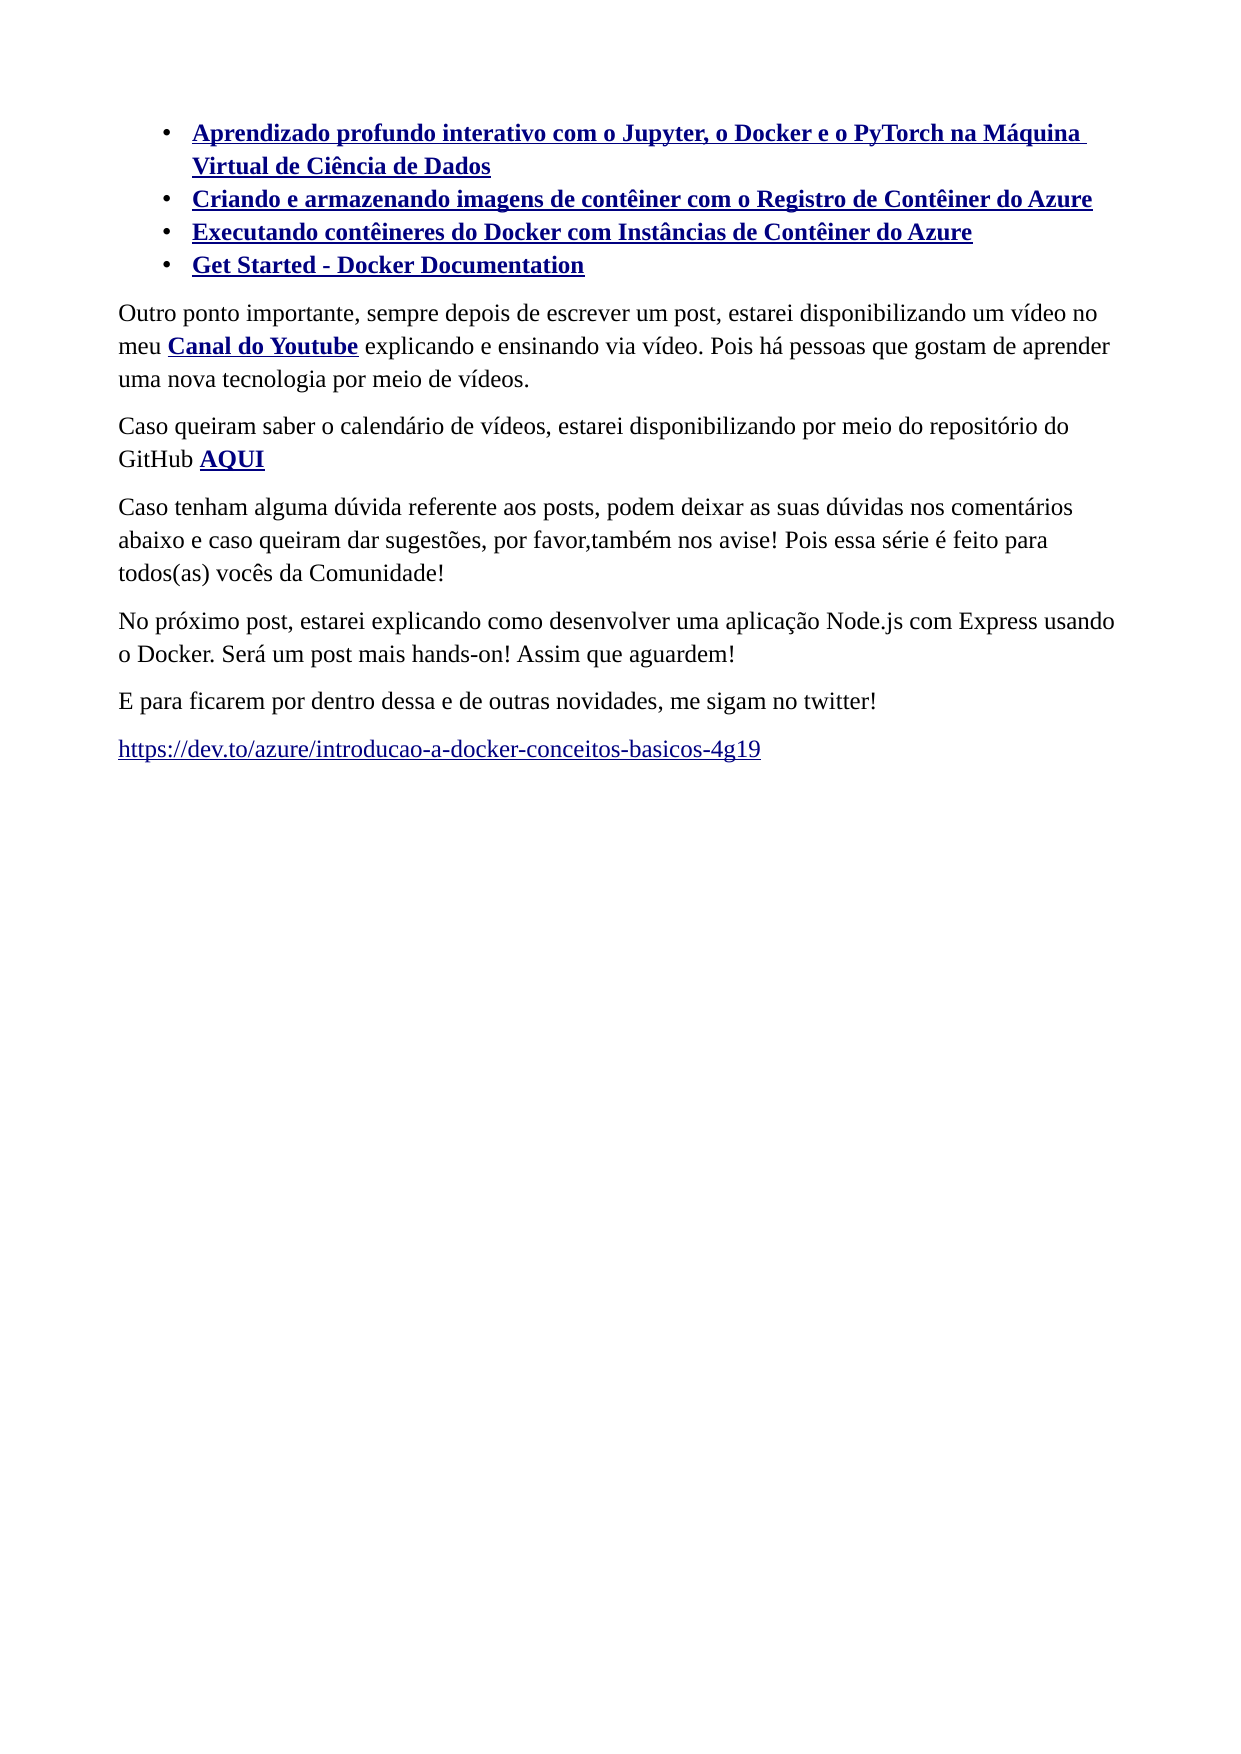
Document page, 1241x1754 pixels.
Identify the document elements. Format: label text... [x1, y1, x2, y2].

list Get Started - Docker Documentation [162, 250, 1122, 279]
list Executando contêineres do Docker com Instâncias de Contêiner do Azure [162, 217, 1122, 246]
list Criando e armazenando imagens de contêiner com o Registro de Contêiner do Azure [162, 184, 1122, 213]
text Caso queiram saber o calendário de vídeos, estarei disponibilizando por meio do repositório do GitHub AQUI [118, 411, 1122, 473]
list Aprendizado profundo interativo com o Jupyter, o Docker e o PyTorch na Máquina Virtual de Ciência de Dados [162, 118, 1122, 180]
text Caso tenham alguma dúvida referente aos posts, podem deixar as suas dúvidas nos comentários abaixo e caso queiram dar sugestões, por favor,também nos avise! Pois essa série é feito para todos(as) vocês da Comunidade! [118, 492, 1122, 587]
text No próximo post, estarei explicando como desenvolver uma aplicação Node.js com Express usando o Docker. Será um post mais hands-on! Assim que aguardem! [118, 606, 1122, 667]
text E para ficarem por dentro dessa e de outras novidades, me sigam no twitter! [118, 686, 1122, 715]
text https://dev.to/azure/introducao-a-docker-conceitos-basicos-4g19 [118, 734, 1122, 763]
text Outro ponto importante, sempre depois de escrever um post, estarei disponibilizando um vídeo no meu Canal do Youtube explicando e ensinando via vídeo. Pois há pessoas que gostam de aprender uma nova tecnologia por meio de vídeos. [118, 298, 1122, 393]
